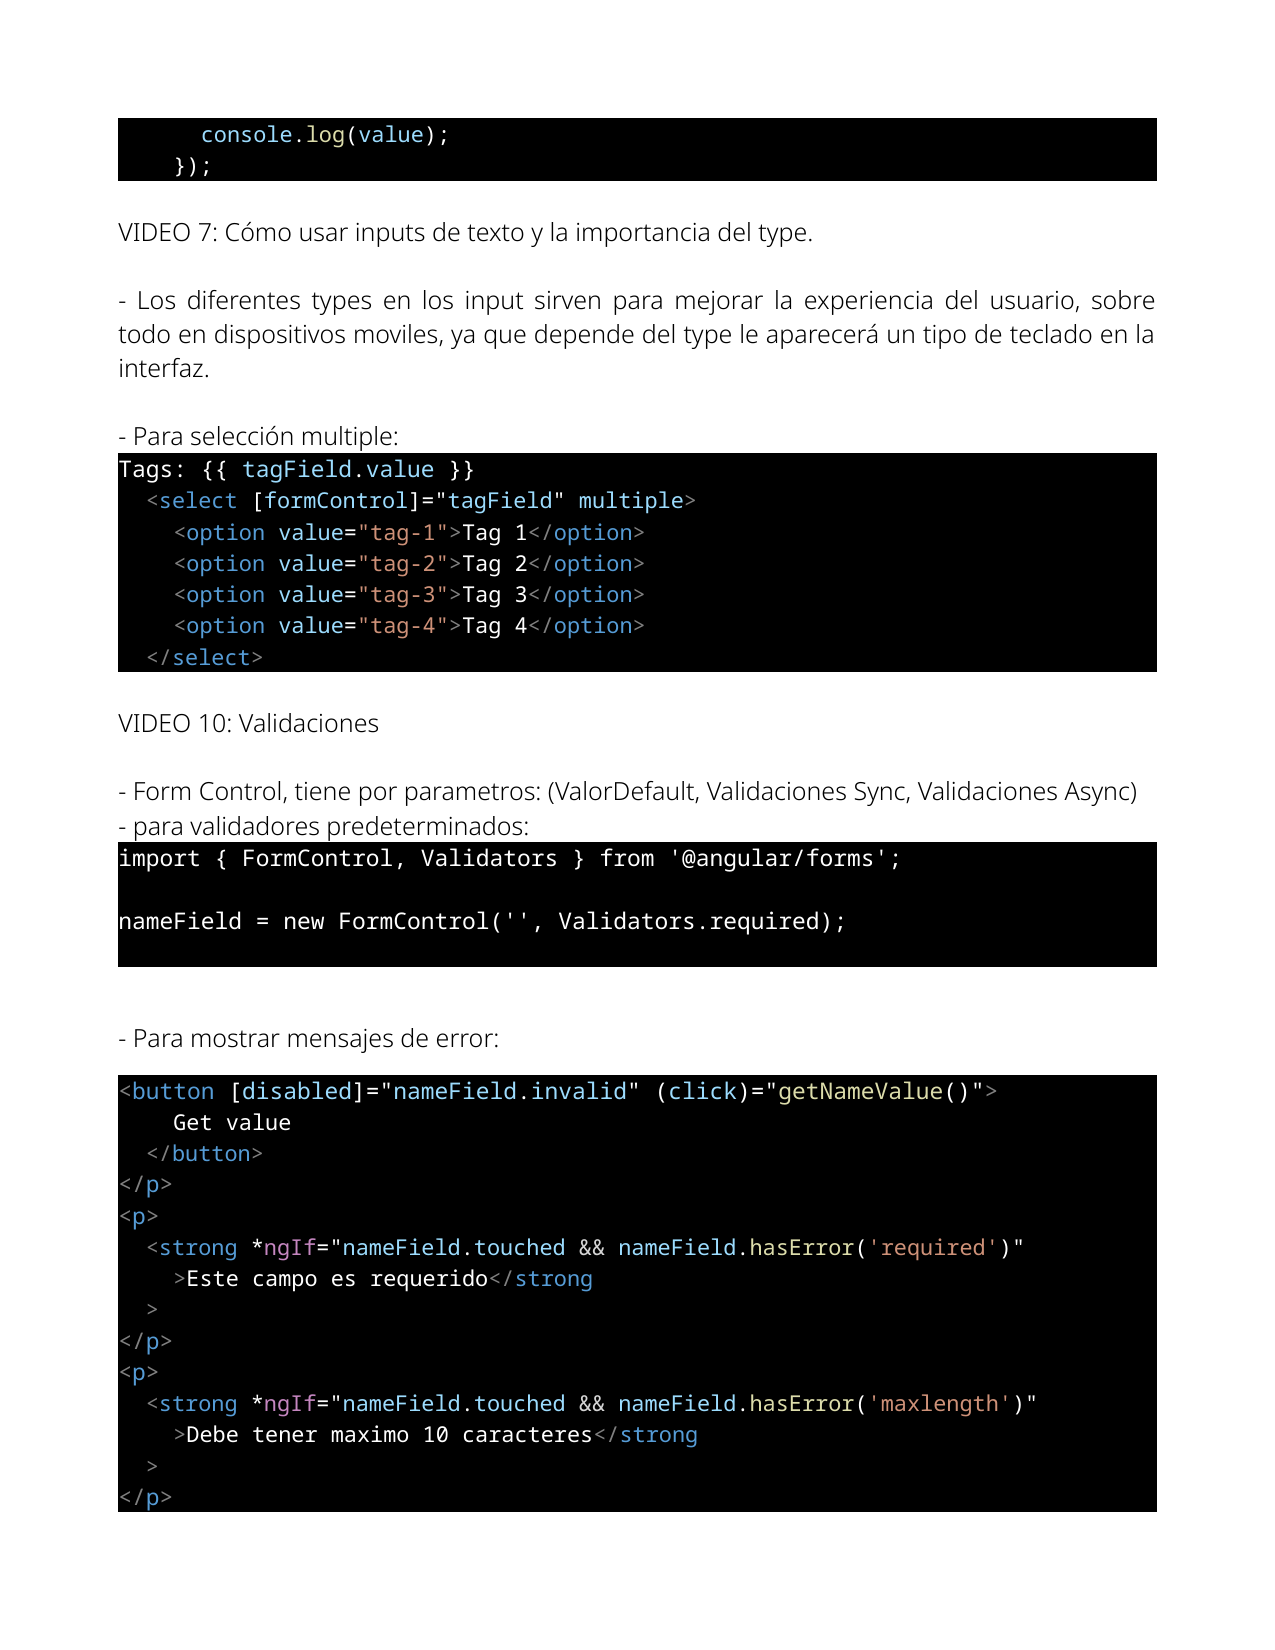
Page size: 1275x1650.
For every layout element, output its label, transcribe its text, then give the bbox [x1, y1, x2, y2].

text <strong *ngIf="nameField.touched && nameField.hasError('required')" [118, 1231, 1157, 1262]
text Get value [118, 1106, 1157, 1137]
text - para validadores predeterminados: [118, 808, 1157, 842]
text <option value="tag-4">Tag 4</option> [118, 609, 1157, 641]
text >Debe tener maximo 10 caracteres</strong [118, 1418, 1157, 1450]
text <select [formControl]="tagField" multiple> [118, 484, 1157, 516]
text <p> [118, 1200, 1157, 1231]
text nameField = new FormControl('', Validators.required); [118, 873, 1157, 936]
text </select> [118, 641, 1157, 672]
text </button> [118, 1137, 1157, 1168]
text - Los diferentes types en los input sirven para mejorar la experiencia del usuario, sobre todo en dispositivos moviles, ya que depende del type le aparecerá un tipo de teclado en la interfaz. [118, 283, 1157, 385]
text >Este campo es requerido</strong [118, 1262, 1157, 1293]
text VIDEO 10: Validaciones [118, 706, 1157, 740]
text Tags: {{ tagField.value }} [118, 453, 1157, 484]
text VIDEO 7: Cómo usar inputs de texto y la importancia del type. [118, 215, 1157, 249]
text - Para selección multiple: [118, 419, 1157, 453]
text - Para mostrar mensajes de error: [118, 1021, 1157, 1055]
text </p> [118, 1481, 1157, 1512]
text }); [118, 149, 1157, 181]
text <option value="tag-2">Tag 2</option> [118, 547, 1157, 578]
text <strong *ngIf="nameField.touched && nameField.hasError('maxlength')" [118, 1387, 1157, 1418]
text > [118, 1450, 1157, 1481]
text </p> [118, 1325, 1157, 1356]
text <option value="tag-3">Tag 3</option> [118, 578, 1157, 609]
text </p> [118, 1168, 1157, 1200]
text > [118, 1293, 1157, 1325]
text <button [disabled]="nameField.invalid" (click)="getNameValue()"> [118, 1075, 1157, 1106]
text import { FormControl, Validators } from '@angular/forms'; [118, 842, 1157, 873]
text <p> [118, 1356, 1157, 1387]
text - Form Control, tiene por parametros: (ValorDefault, Validaciones Sync, Validaciones Async) [118, 774, 1157, 808]
text <option value="tag-1">Tag 1</option> [118, 516, 1157, 547]
text console.log(value); [118, 118, 1157, 149]
